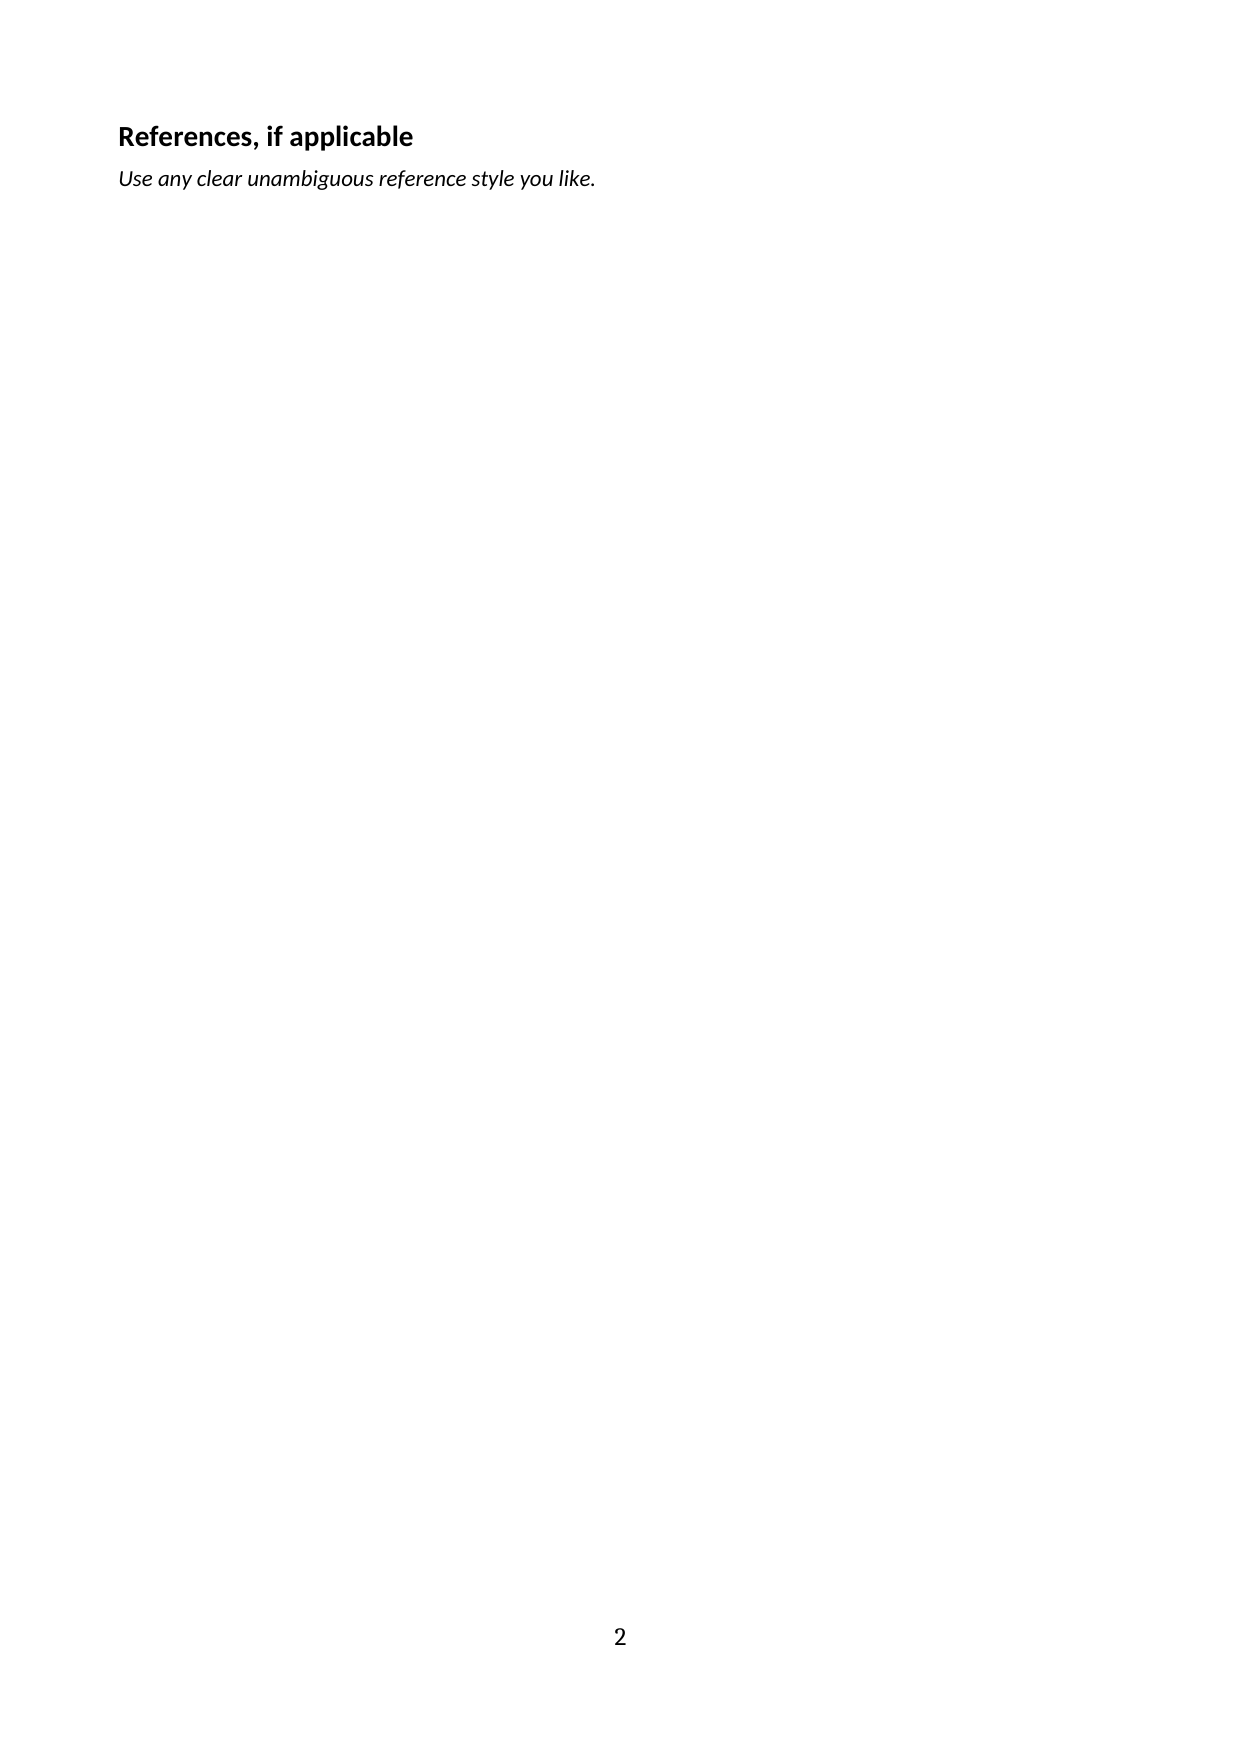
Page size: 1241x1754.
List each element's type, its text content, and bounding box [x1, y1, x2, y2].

text Use any clear unambiguous reference style you like. [118, 164, 1122, 192]
subtitle References, if applicable [118, 118, 1122, 154]
